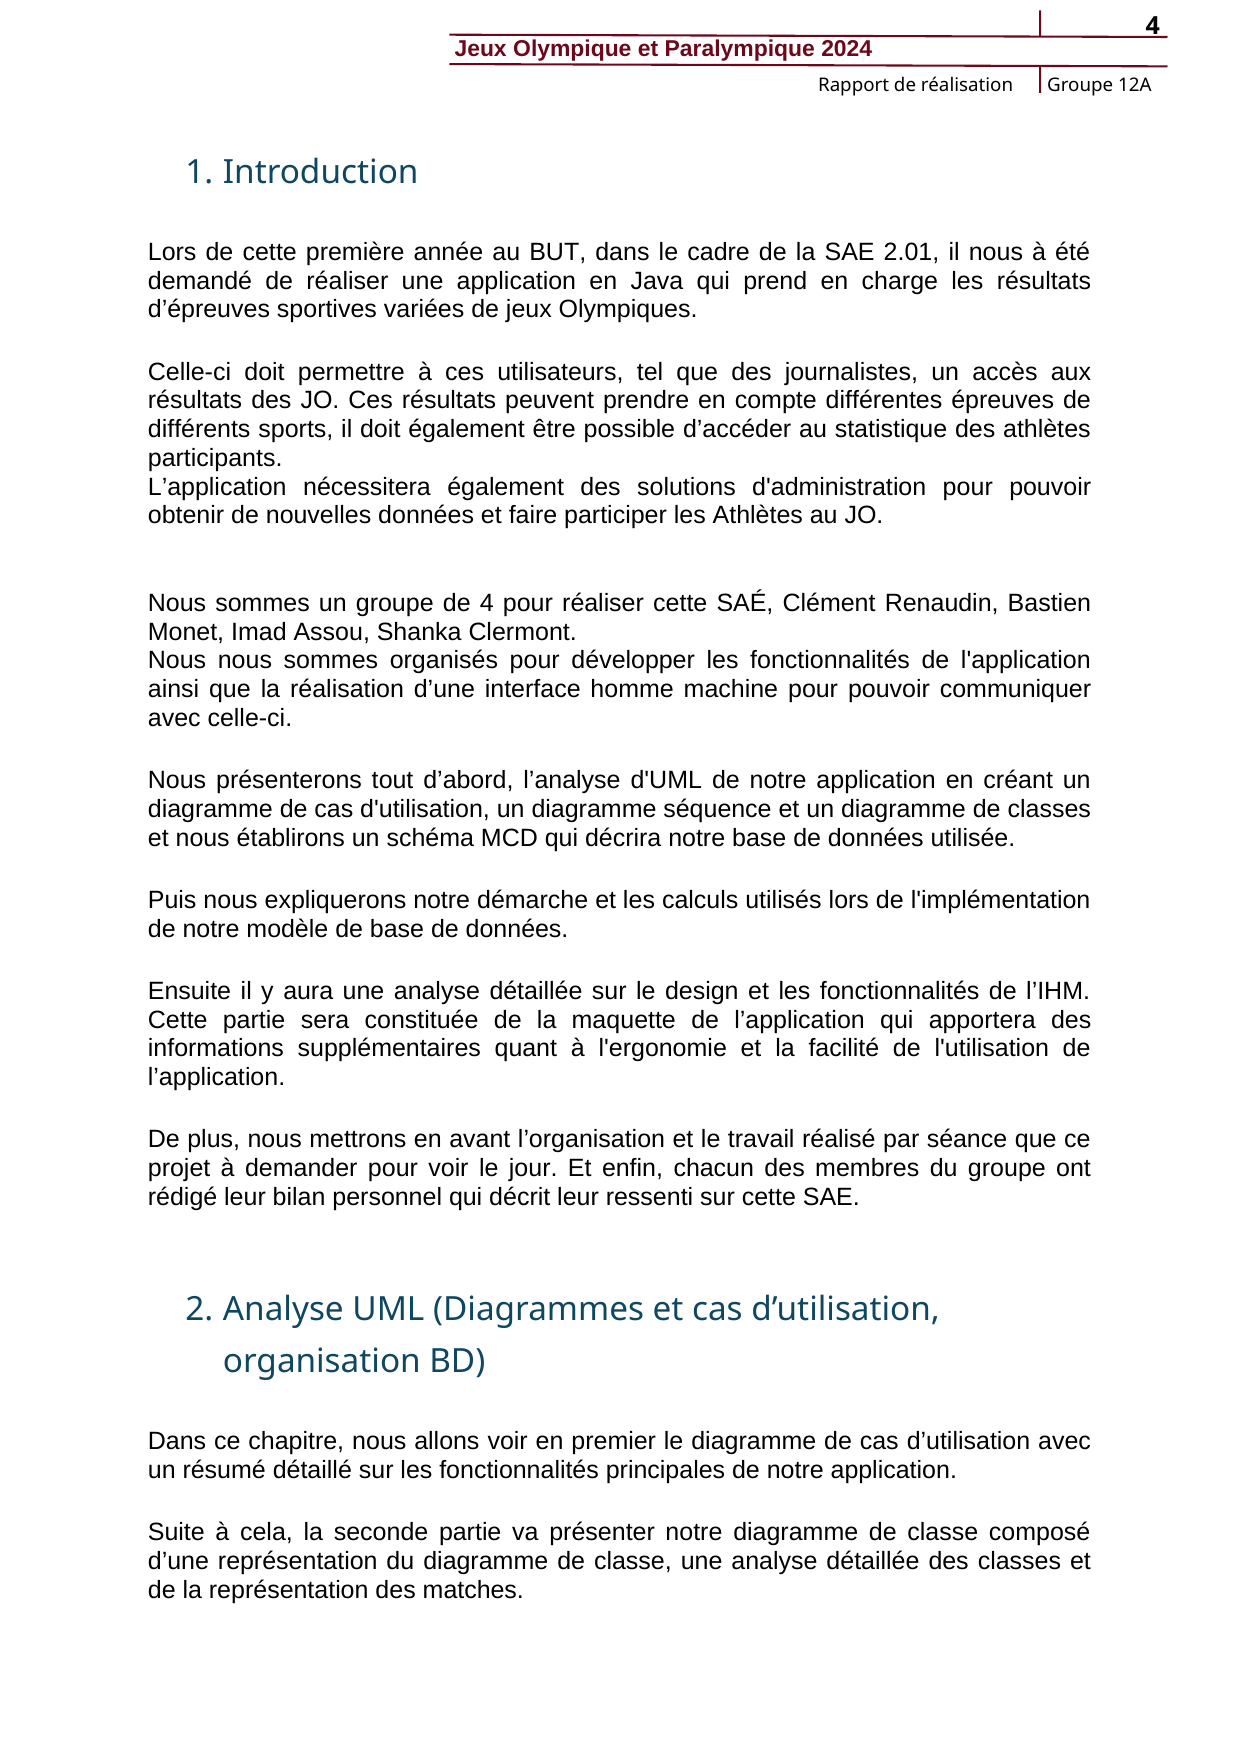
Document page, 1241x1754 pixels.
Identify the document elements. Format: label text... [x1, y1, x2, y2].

subtitle Analyse UML (Diagrammes et cas d’utilisation, organisation BD) [185, 1285, 1093, 1382]
text De plus, nous mettrons en avant l’organisation et le travail réalisé par séance que ce projet à demander pour voir le jour. Et enfin, chacun des membres du groupe ont rédigé leur bilan personnel qui décrit leur ressenti sur cette SAE. [148, 1124, 1093, 1211]
text Nous nous sommes organisés pour développer les fonctionnalités de l'application ainsi que la réalisation d’une interface homme machine pour pouvoir communiquer avec celle-ci. [148, 645, 1093, 731]
text Nous présenterons tout d’abord, l’analyse d'UML de notre application en créant un diagramme de cas d'utilisation, un diagramme séquence et un diagramme de classes et nous établirons un schéma MCD qui décrira notre base de données utilisée. [148, 765, 1093, 851]
subtitle Introduction [185, 148, 1093, 193]
text Ensuite il y aura une analyse détaillée sur le design et les fonctionnalités de l’IHM. Cette partie sera constituée de la maquette de l’application qui apportera des informations supplémentaires quant à l'ergonomie et la facilité de l'utilisation de l’application. [148, 976, 1093, 1091]
text Puis nous expliquerons notre démarche et les calculs utilisés lors de l'implémentation de notre modèle de base de données. [148, 885, 1093, 942]
text L’application nécessitera également des solutions d'administration pour pouvoir obtenir de nouvelles données et faire participer les Athlètes au JO. [148, 472, 1093, 529]
text Lors de cette première année au BUT, dans le cadre de la SAE 2.01, il nous à été demandé de réaliser une application en Java qui prend en charge les résultats d’épreuves sportives variées de jeux Olympiques. [148, 237, 1093, 323]
text Celle-ci doit permettre à ces utilisateurs, tel que des journalistes, un accès aux résultats des JO. Ces résultats peuvent prendre en compte différentes épreuves de différents sports, il doit également être possible d’accéder au statistique des athlètes participants. [148, 357, 1093, 472]
text Dans ce chapitre, nous allons voir en premier le diagramme de cas d’utilisation avec un résumé détaillé sur les fonctionnalités principales de notre application. [148, 1426, 1093, 1484]
text Suite à cela, la seconde partie va présenter notre diagramme de classe composé d’une représentation du diagramme de classe, une analyse détaillée des classes et de la représentation des matches. [148, 1517, 1093, 1603]
text Nous sommes un groupe de 4 pour réaliser cette SAÉ, Clément Renaudin, Bastien Monet, Imad Assou, Shanka Clermont. [148, 588, 1093, 645]
